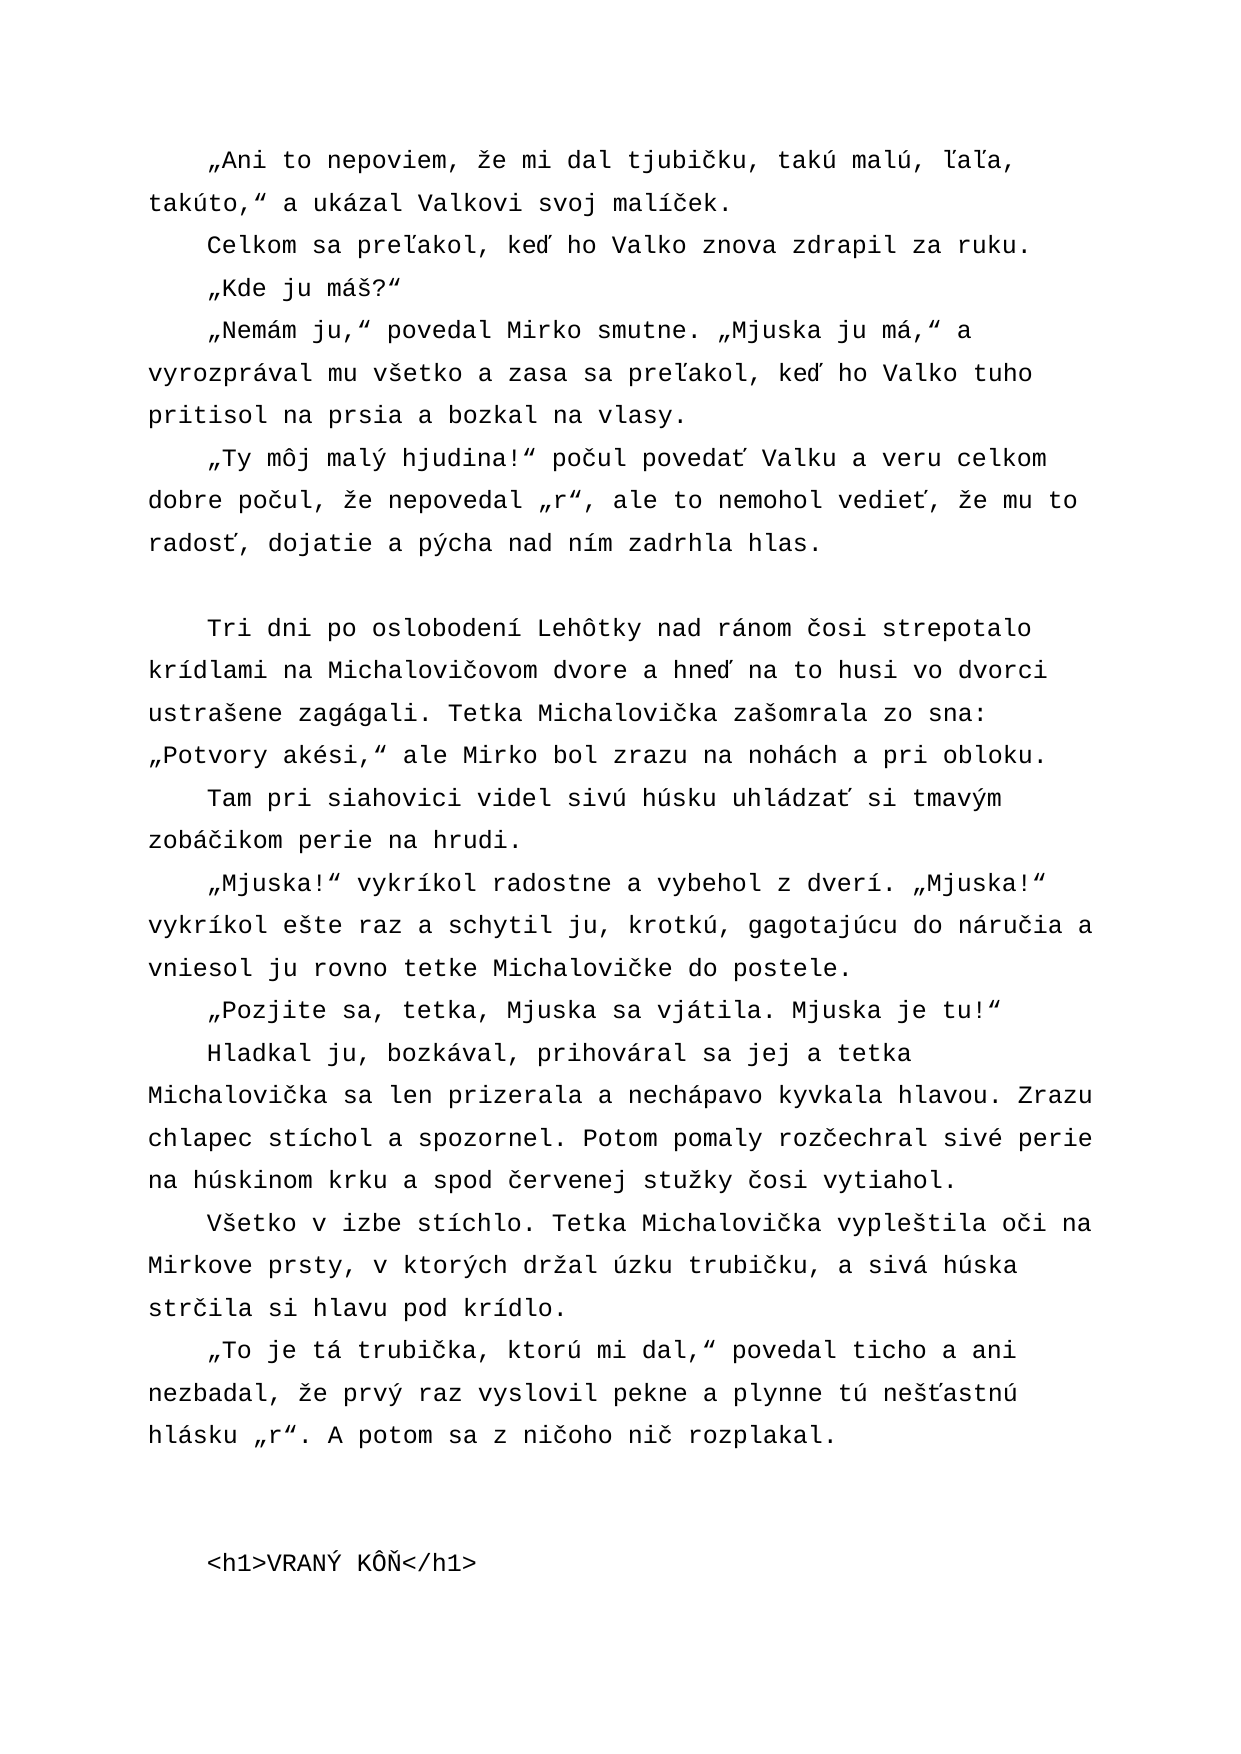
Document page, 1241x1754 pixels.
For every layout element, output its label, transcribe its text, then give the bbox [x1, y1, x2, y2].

text „Kde ju máš?“ [148, 275, 1093, 303]
text „Ani to nepoviem, že mi dal tjubičku, takú malú, ľaľa, takúto,“ a ukázal Valkovi svoj malíček. [148, 148, 1093, 218]
text „Ty môj malý hjudina!“ počul povedať Valku a veru celkom dobre počul, že nepovedal „r“, ale to nemohol vedieť, že mu to radosť, dojatie a pýcha nad ním zadrhla hlas. [148, 445, 1093, 558]
text „To je tá trubička, ktorú mi dal,“ povedal ticho a ani nezbadal, že prvý raz vyslovil pekne a plynne tú nešťastnú hlásku „r“. A potom sa z ničoho nič rozplakal. [148, 1338, 1093, 1451]
text Tam pri siahovici videl sivú húsku uhládzať si tmavým zobáčikom perie na hrudi. [148, 785, 1093, 856]
text Tri dni po oslobodení Lehôtky nad ránom čosi strepotalo krídlami na Michalovičovom dvore a hneď na to husi vo dvorci ustrašene zagágali. Tetka Michalovička zašomrala zo sna: „Potvory akési,“ ale Mirko bol zrazu na nohách a pri obloku. [148, 615, 1093, 771]
text Hladkal ju, bozkával, prihováral sa jej a tetka Michalovička sa len prizerala a nechápavo kyvkala hlavou. Zrazu chlapec stíchol a spozornel. Potom pomaly rozčechral sivé perie na húskinom krku a spod červenej stužky čosi vytiahol. [148, 1040, 1093, 1196]
text Všetko v izbe stíchlo. Tetka Michalovička vypleštila oči na Mirkove prsty, v ktorých držal úzku trubičku, a sivá húska strčila si hlavu pod krídlo. [148, 1210, 1093, 1323]
text „Pozjite sa, tetka, Mjuska sa vjátila. Mjuska je tu!“ [148, 998, 1093, 1026]
text „Nemám ju,“ povedal Mirko smutne. „Mjuska ju má,“ a vyrozprával mu všetko a zasa sa preľakol, keď ho Valko tuho pritisol na prsia a bozkal na vlasy. [148, 318, 1093, 431]
text <h1>VRANÝ KÔŇ</h1> [148, 1550, 1093, 1578]
text Celkom sa preľakol, keď ho Valko znova zdrapil za ruku. [148, 233, 1093, 261]
text „Mjuska!“ vykríkol radostne a vybehol z dverí. „Mjuska!“ vykríkol ešte raz a schytil ju, krotkú, gagotajúcu do náručia a vniesol ju rovno tetke Michalovičke do postele. [148, 870, 1093, 983]
